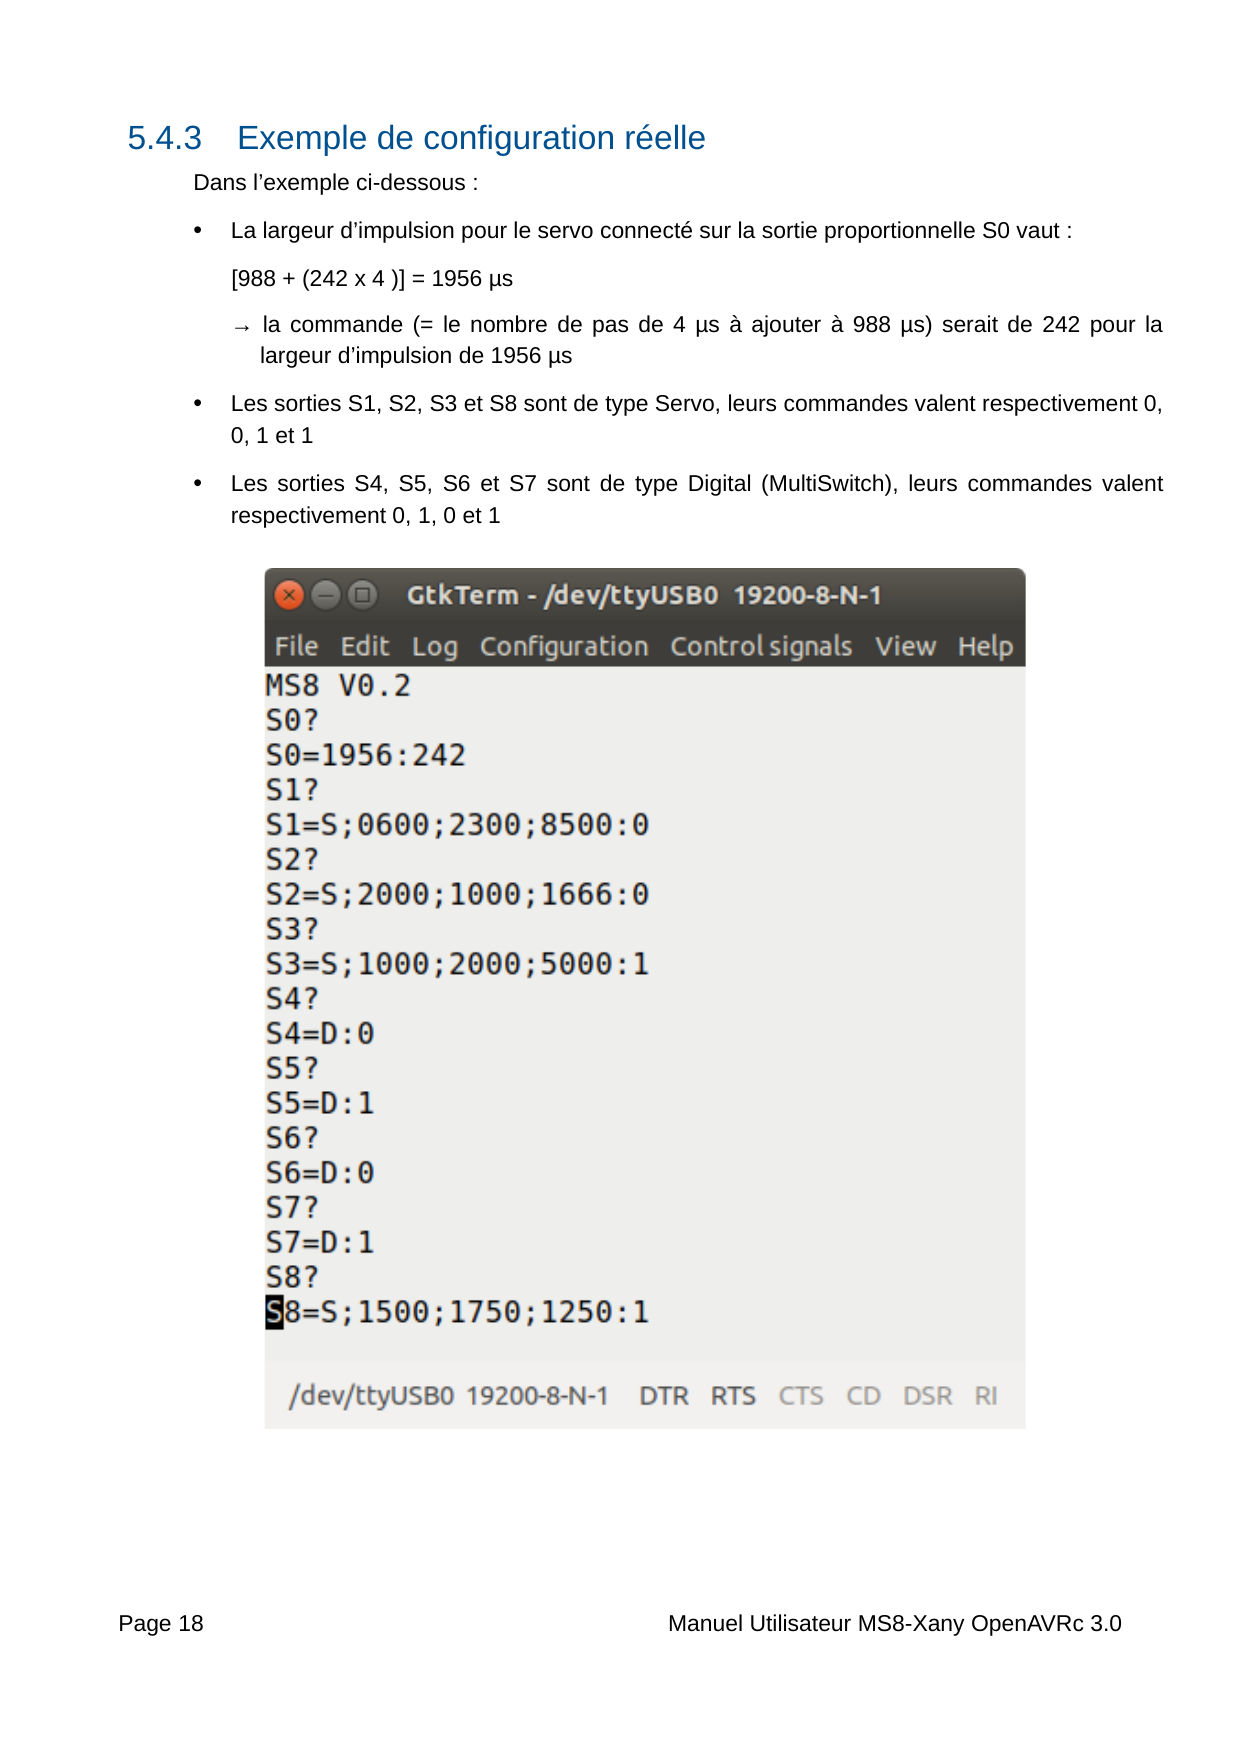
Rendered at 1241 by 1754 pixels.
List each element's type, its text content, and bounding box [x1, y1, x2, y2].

picture [264, 568, 1026, 1429]
text Dans l’exemple ci-dessous : [118, 169, 1164, 196]
subtitle Exemple de configuration réelle [118, 118, 1164, 157]
text → la commande (= le nombre de pas de 4 µs à ajouter à 988 µs) serait de 242 pour la largeur d’impulsion de 1956 µs [230, 311, 1164, 368]
text [988 + (242 x 4 )] = 1956 µs [118, 264, 1164, 291]
list Les sorties S4, S5, S6 et S7 sont de type Digital (MultiSwitch), leurs commandes valent respectivement 0, 1, 0 et 1 [193, 468, 1164, 529]
list La largeur d’impulsion pour le servo connecté sur la sortie proportionnelle S0 vaut : [193, 215, 1164, 244]
list Les sorties S1, S2, S3 et S8 sont de type Servo, leurs commandes valent respectivement 0, 0, 1 et 1 [193, 388, 1164, 449]
